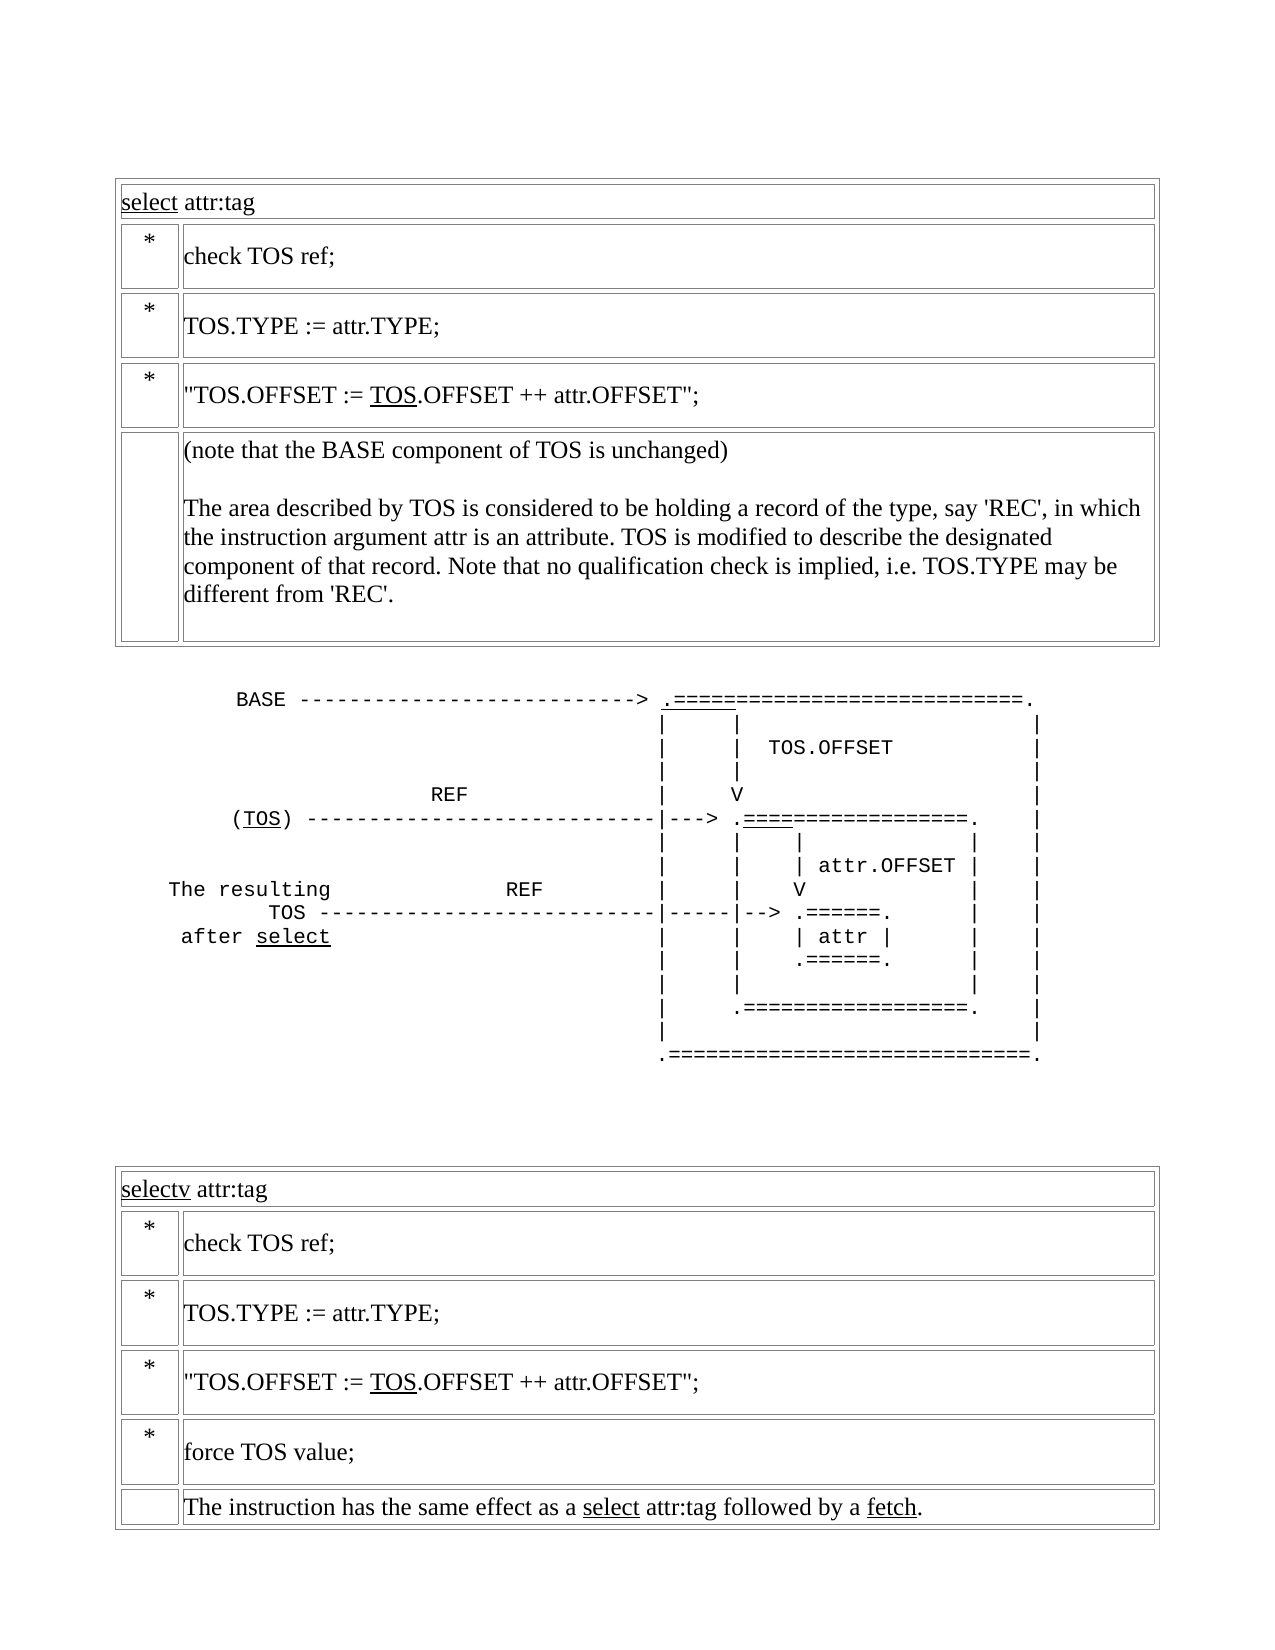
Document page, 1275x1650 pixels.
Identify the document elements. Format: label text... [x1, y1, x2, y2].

text .=============================. [118, 1044, 1157, 1068]
table_cell * [118, 288, 180, 357]
table_cell check TOS ref; [180, 218, 1157, 288]
table_cell * [118, 357, 180, 427]
text REF | V | [118, 784, 1157, 808]
table_cell * [118, 1345, 180, 1414]
table_cell "TOS.OFFSET := TOS.OFFSET ++ attr.OFFSET"; [180, 357, 1157, 427]
table_cell * [118, 1275, 180, 1344]
table_cell [118, 1484, 180, 1523]
text | | [118, 1020, 1157, 1044]
table_cell TOS.TYPE := attr.TYPE; [180, 288, 1157, 357]
table_cell [122, 1490, 178, 1523]
text | | TOS.OFFSET | [118, 737, 1157, 760]
table_cell check TOS ref; [180, 1206, 1157, 1275]
table_cell * [118, 218, 180, 288]
text TOS ---------------------------|-----|--> .======. | | [118, 902, 1157, 926]
table_cell TOS.TYPE := attr.TYPE; [180, 1275, 1157, 1344]
table_cell force TOS value; [180, 1414, 1157, 1483]
table_header selectv attr:tag [118, 1167, 1157, 1206]
text | | | | | [118, 831, 1157, 855]
table_cell "TOS.OFFSET := TOS.OFFSET ++ attr.OFFSET"; [180, 1345, 1157, 1414]
table_cell [122, 433, 178, 641]
table_cell The instruction has the same effect as a select attr:tag followed by a fetch. [180, 1484, 1157, 1523]
text | | | | [118, 973, 1157, 997]
text | | | [118, 713, 1157, 737]
table_cell * [118, 1206, 180, 1275]
text | | | attr.OFFSET | | [118, 855, 1157, 878]
text after select | | | attr | | | [118, 926, 1157, 949]
table_cell * [118, 1414, 180, 1483]
text | | | [118, 760, 1157, 784]
text (TOS) ----------------------------|---> .==================. | [118, 808, 1157, 831]
table_cell (note that the BASE component of TOS is unchanged) The area described by TOS is considered to be holding a record of the type, say 'REC', in which the instruction argument attr is an attribute. TOS is modified to describe the designated component of that record. Note that no qualification check is implied, i.e. TOS.TYPE may be different from 'REC'. [180, 427, 1157, 641]
text BASE ---------------------------> .============================. [118, 687, 1157, 713]
table_header select attr:tag [118, 179, 1157, 218]
table_cell [118, 427, 180, 641]
text | | .======. | | [118, 949, 1157, 973]
text | .==================. | [118, 997, 1157, 1020]
text The resulting REF | | V | | [118, 878, 1157, 902]
